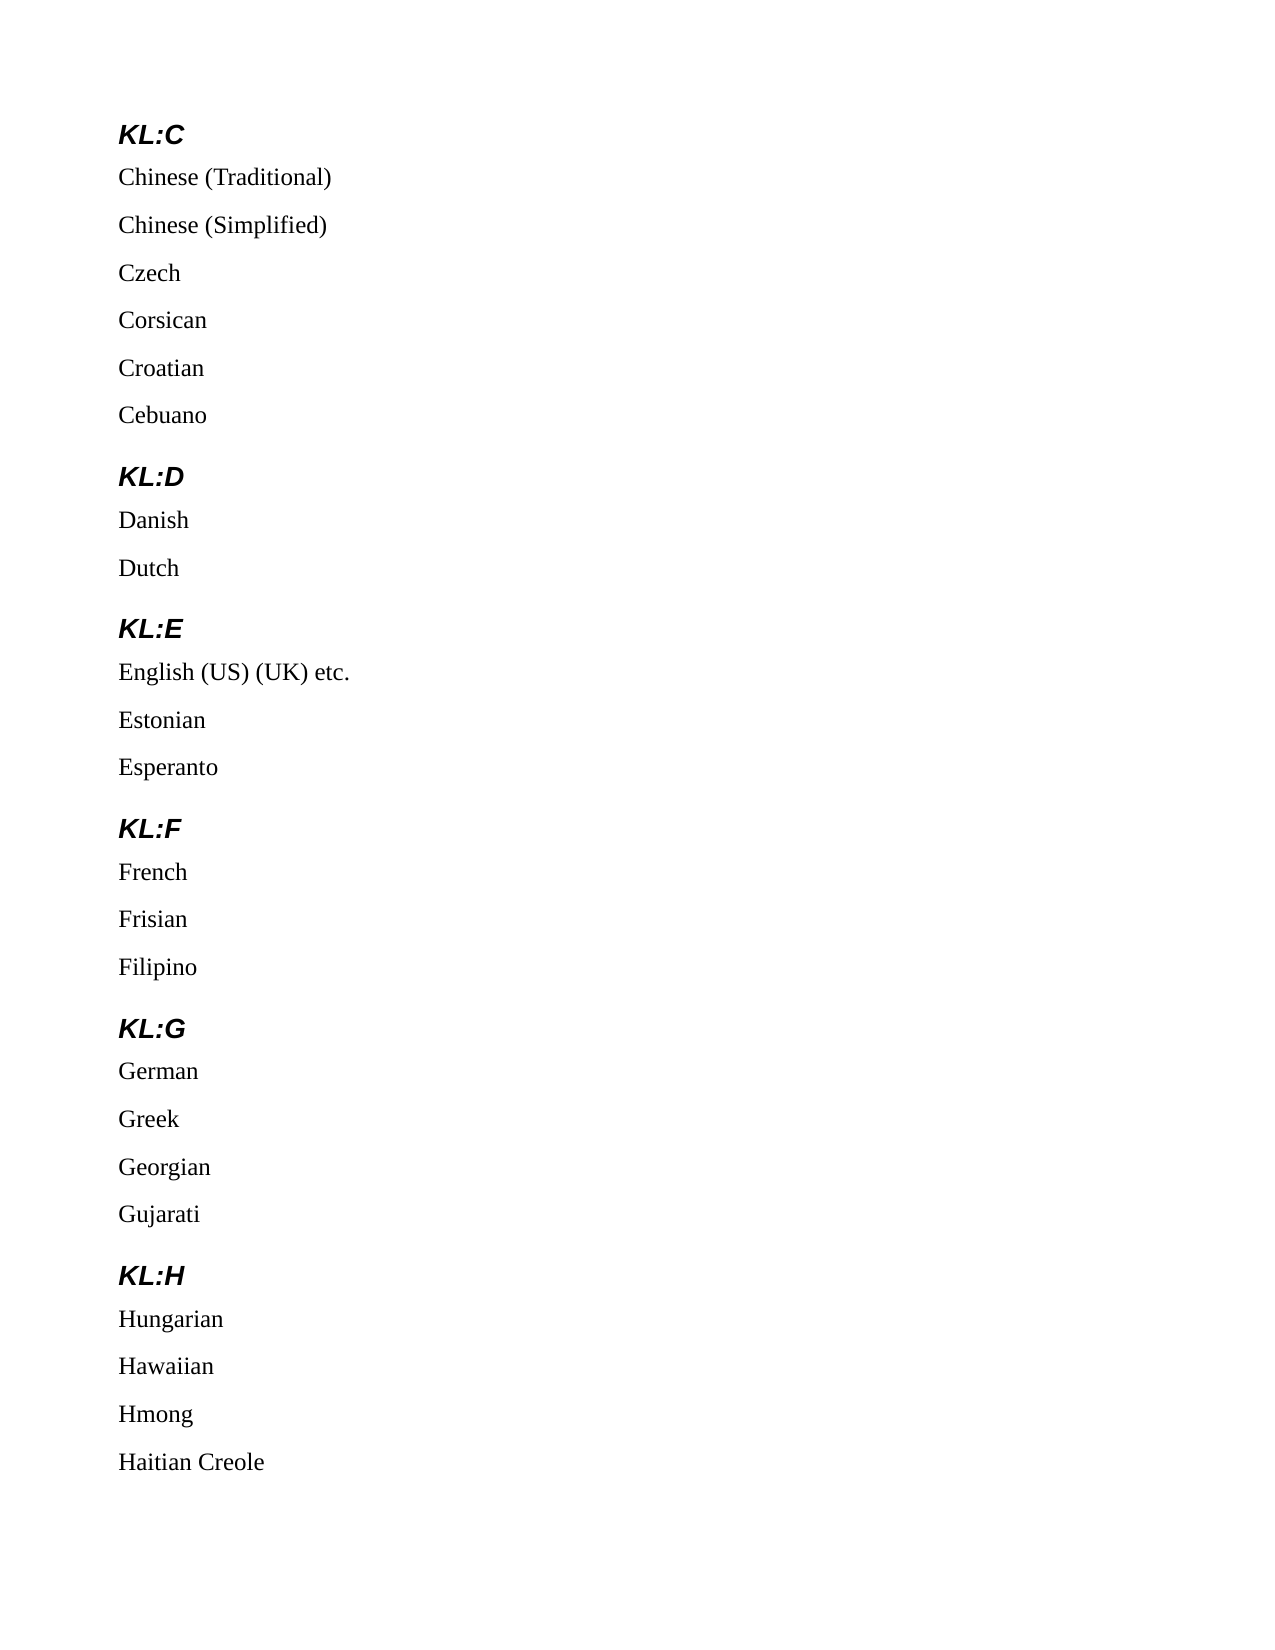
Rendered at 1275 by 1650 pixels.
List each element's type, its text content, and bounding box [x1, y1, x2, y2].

text French [118, 857, 1157, 886]
subtitle KL:C [118, 118, 1157, 150]
text Cebuano [118, 401, 1157, 429]
text Croatian [118, 353, 1157, 382]
subtitle KL:D [118, 461, 1157, 492]
text Corsican [118, 305, 1157, 334]
text Greek [118, 1104, 1157, 1133]
text Hmong [118, 1399, 1157, 1428]
text Czech [118, 258, 1157, 286]
text Chinese (Simplified) [118, 210, 1157, 239]
subtitle KL:F [118, 812, 1157, 844]
subtitle KL:H [118, 1259, 1157, 1291]
subtitle KL:E [118, 613, 1157, 644]
text Filipino [118, 952, 1157, 981]
text Hawaiian [118, 1351, 1157, 1380]
text English (US) (UK) etc. [118, 657, 1157, 686]
text Gujarati [118, 1199, 1157, 1228]
text Danish [118, 505, 1157, 534]
text Chinese (Traditional) [118, 162, 1157, 191]
text Haitian Creole [118, 1447, 1157, 1475]
text Frisian [118, 904, 1157, 933]
text Hungarian [118, 1304, 1157, 1332]
subtitle KL:G [118, 1012, 1157, 1044]
text Georgian [118, 1152, 1157, 1180]
text Estonian [118, 705, 1157, 733]
text German [118, 1056, 1157, 1085]
text Esperanto [118, 752, 1157, 781]
text Dutch [118, 553, 1157, 581]
